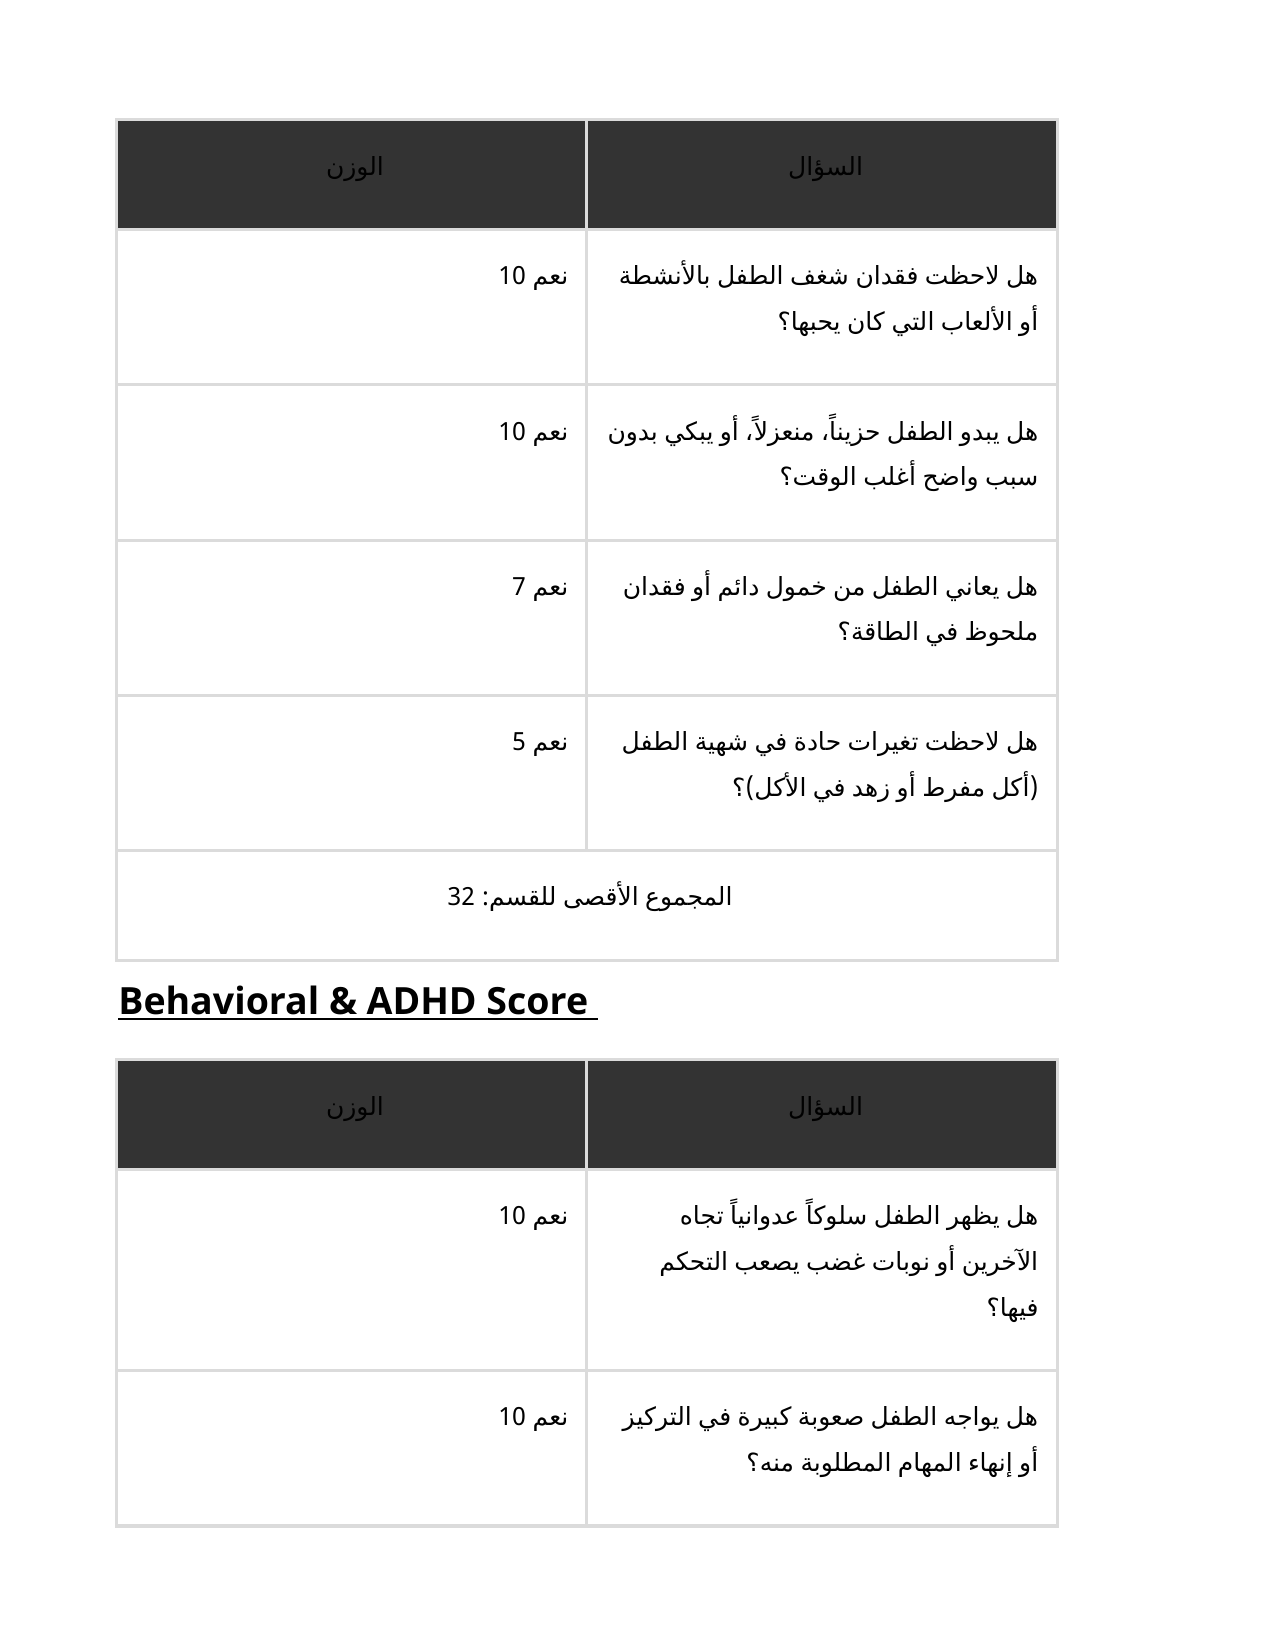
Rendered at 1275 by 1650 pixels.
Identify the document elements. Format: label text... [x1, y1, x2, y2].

table_cell نعم 5 [118, 697, 585, 849]
table_cell هل يبدو الطفل حزيناً، منعزلاً، أو يبكي بدون سبب واضح أغلب الوقت؟ [588, 386, 1056, 538]
table_cell هل لاحظت تغيرات حادة في شهية الطفل (أكل مفرط أو زهد في الأكل)؟ [588, 697, 1056, 849]
table_cell نعم 10 [118, 231, 585, 383]
table_cell المجموع الأقصى للقسم: 32 [118, 852, 1056, 959]
table_cell هل يواجه الطفل صعوبة كبيرة في التركيز أو إنهاء المهام المطلوبة منه؟ [588, 1372, 1056, 1524]
table_cell هل يعاني الطفل من خمول دائم أو فقدان ملحوظ في الطاقة؟ [588, 542, 1056, 694]
table_header السؤال [588, 121, 1056, 228]
text Behavioral & ADHD Score [118, 974, 1157, 1025]
table_cell هل يظهر الطفل سلوكاً عدوانياً تجاه الآخرين أو نوبات غضب يصعب التحكم فيها؟ [588, 1171, 1056, 1369]
table_header السؤال [588, 1061, 1056, 1168]
table_header الوزن [118, 1061, 585, 1168]
table_header الوزن [118, 121, 585, 228]
table_cell نعم 10 [118, 386, 585, 538]
table_cell نعم 10 [118, 1171, 585, 1369]
table_cell هل لاحظت فقدان شغف الطفل بالأنشطة أو الألعاب التي كان يحبها؟ [588, 231, 1056, 383]
table_cell نعم 7 [118, 542, 585, 694]
table_cell نعم 10 [118, 1372, 585, 1524]
